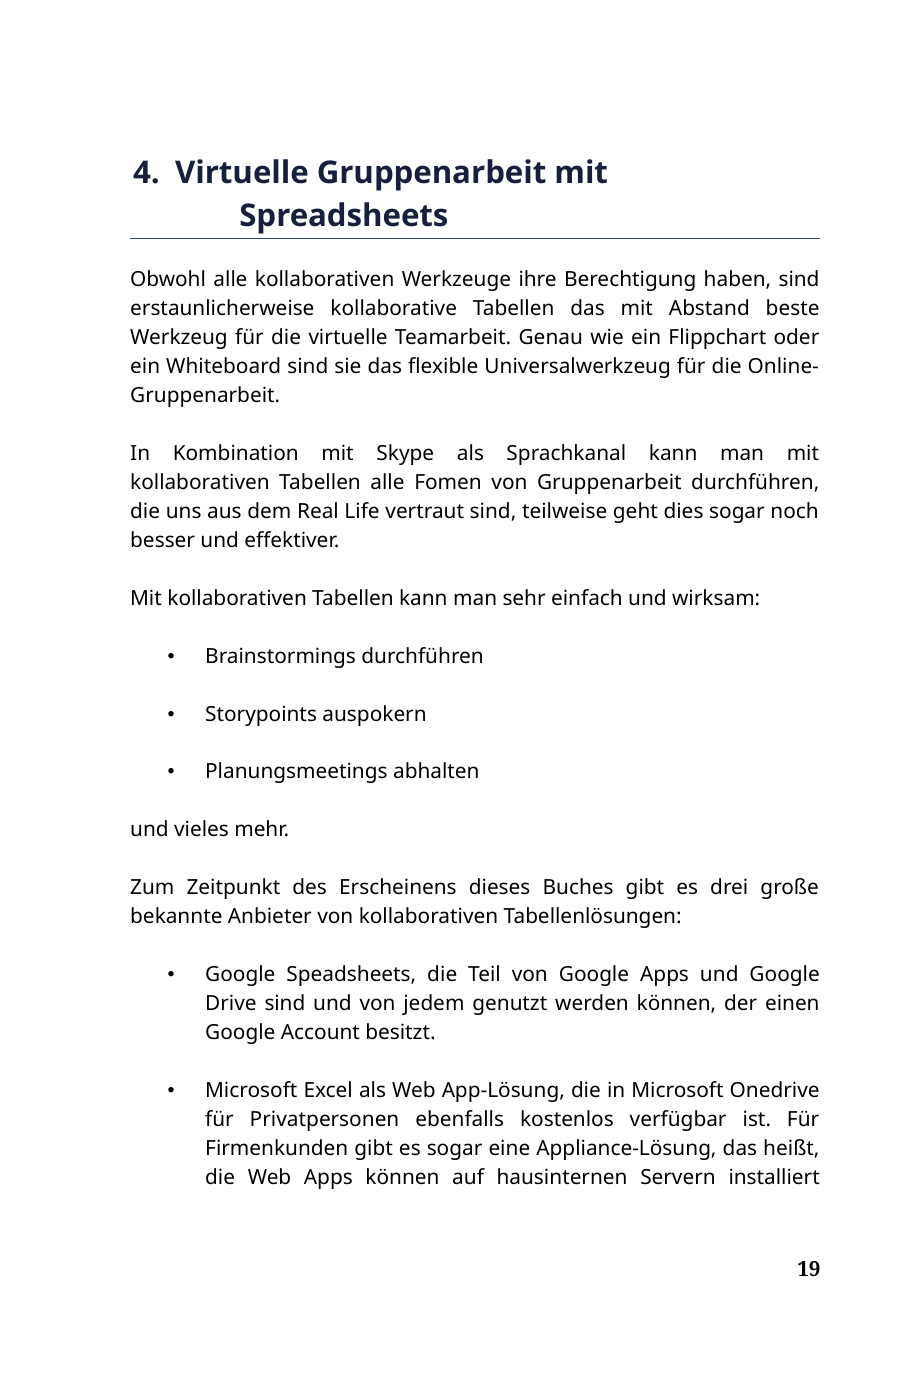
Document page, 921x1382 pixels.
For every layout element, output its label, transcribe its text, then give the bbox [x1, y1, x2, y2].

text Mit kollaborativen Tabellen kann man sehr einfach und wirksam: [130, 561, 820, 611]
list Planungsmeetings abhalten [167, 735, 820, 785]
text Obwohl alle kollaborativen Werkzeuge ihre Berechtigung haben, sind erstaunlicherweise kollaborative Tabellen das mit Abstand beste Werkzeug für die virtuelle Teamarbeit. Genau wie ein Flippchart oder ein Whiteboard sind sie das flexible Universalwerkzeug für die Online-Gruppenarbeit. [130, 239, 820, 408]
subtitle Virtuelle Gruppenarbeit mit Spreadsheets [130, 148, 820, 238]
list Storypoints auspokern [167, 677, 820, 727]
text In Kombination mit Skype als Sprachkanal kann man mit kollaborativen Tabellen alle Fomen von Gruppenarbeit durchführen, die uns aus dem Real Life vertraut sind, teilweise geht dies sogar noch besser und effektiver. [130, 416, 820, 553]
list Microsoft Excel als Web App-Lösung, die in Microsoft Onedrive für Privatpersonen ebenfalls kostenlos verfügbar ist. Für Firmenkunden gibt es sogar eine Appliance-Lösung, das heißt, die Web Apps können auf hausinternen Servern installiert [167, 1053, 820, 1190]
text und vieles mehr. [130, 793, 820, 843]
text Zum Zeitpunkt des Erscheinens dieses Buches gibt es drei große bekannte Anbieter von kollaborativen Tabellenlösungen: [130, 851, 820, 929]
list Google Speadsheets, die Teil von Google Apps und Google Drive sind und von jedem genutzt werden können, der einen Google Account besitzt. [167, 938, 820, 1045]
list Brainstormings durchführen [167, 619, 820, 669]
